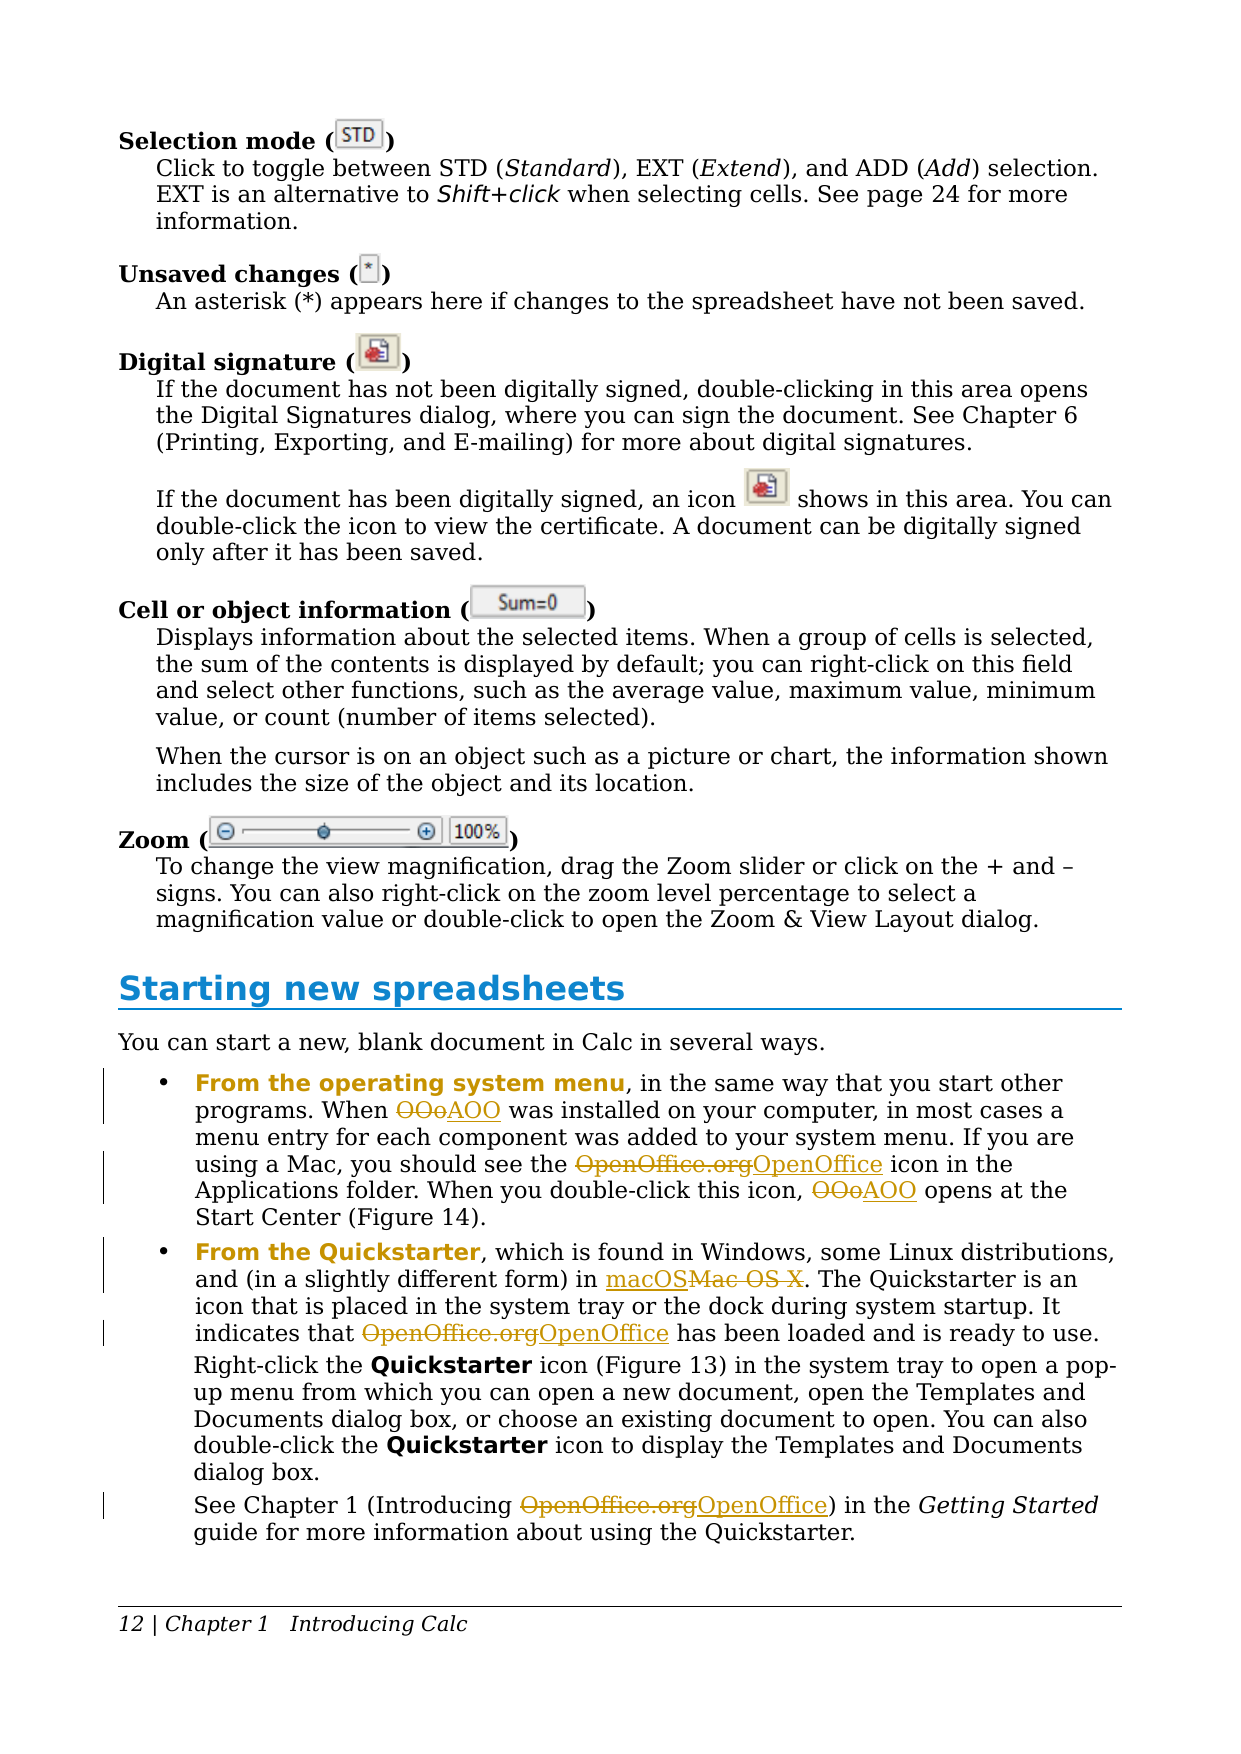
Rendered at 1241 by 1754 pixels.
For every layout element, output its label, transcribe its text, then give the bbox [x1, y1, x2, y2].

text Digital signature () [118, 333, 1122, 376]
text If the document has been digitally signed, an icon shows in this area. You can double-click the icon to view the certificate. A document can be digitally signed only after it has been saved. [156, 468, 1122, 566]
picture [470, 584, 586, 619]
picture [334, 118, 385, 150]
text Unsaved changes () [118, 253, 1122, 288]
text Displays information about the selected items. When a group of cells is selected, the sum of the contents is displayed by default; you can right-click on this field and select other functions, such as the average value, maximum value, minimum value, or count (number of items selected). [156, 624, 1122, 731]
picture [358, 253, 381, 283]
text An asterisk (*) appears here if changes to the spreadsheet have not been saved. [156, 288, 1122, 315]
text Selection mode () [118, 118, 1122, 155]
list From the Quickstarter, which is found in Windows, some Linux distributions, and (in a slightly different form) in macOS. The Quickstarter is an icon that is placed in the system tray or the dock during system startup. It indicates that OpenOffice has been loaded and is ready to use. [156, 1237, 1122, 1346]
text When the cursor is on an object such as a picture or chart, the information shown includes the size of the object and its location. [156, 743, 1122, 797]
text Click to toggle between STD (Standard), EXT (Extend), and ADD (Add) selection. EXT is an alternative to Shift+click when selecting cells. See page 24 for more information. [156, 155, 1122, 235]
subtitle Starting new spreadsheets [118, 969, 1122, 1008]
picture [355, 333, 402, 371]
text If the document has not been digitally signed, double-clicking in this area opens the Digital Signatures dialog, where you can sign the document. See Chapter 6 (Printing, Exporting, and E-mailing) for more about digital signatures. [156, 376, 1122, 456]
list Right-click the Quickstarter icon (Figure 13) in the system tray to open a pop-up menu from which you can open a new document, open the Templates and Documents dialog box, or choose an existing document to open. You can also double-click the Quickstarter icon to display the Templates and Documents dialog box. [193, 1353, 1122, 1486]
text You can start a new, blank document in Calc in several ways. [118, 1029, 1122, 1056]
list From the operating system menu, in the same way that you start other programs. When AOO was installed on your computer, in most cases a menu entry for each component was added to your system menu. If you are using a Mac, you should see the OpenOffice icon in the Applications folder. When you double-click this icon, AOO opens at the Start Center (Figure 14). [156, 1068, 1122, 1231]
list See Chapter 1 (Introducing OpenOffice) in the Getting Started guide for more information about using the Quickstarter. [193, 1492, 1122, 1546]
text Zoom () [118, 815, 1122, 853]
picture [743, 468, 790, 506]
text Cell or object information () [118, 584, 1122, 624]
text To change the view magnification, drag the Zoom slider or click on the + and – signs. You can also right-click on the zoom level percentage to select a magnification value or double-click to open the Zoom & View Layout dialog. [156, 853, 1122, 933]
picture [208, 815, 509, 848]
